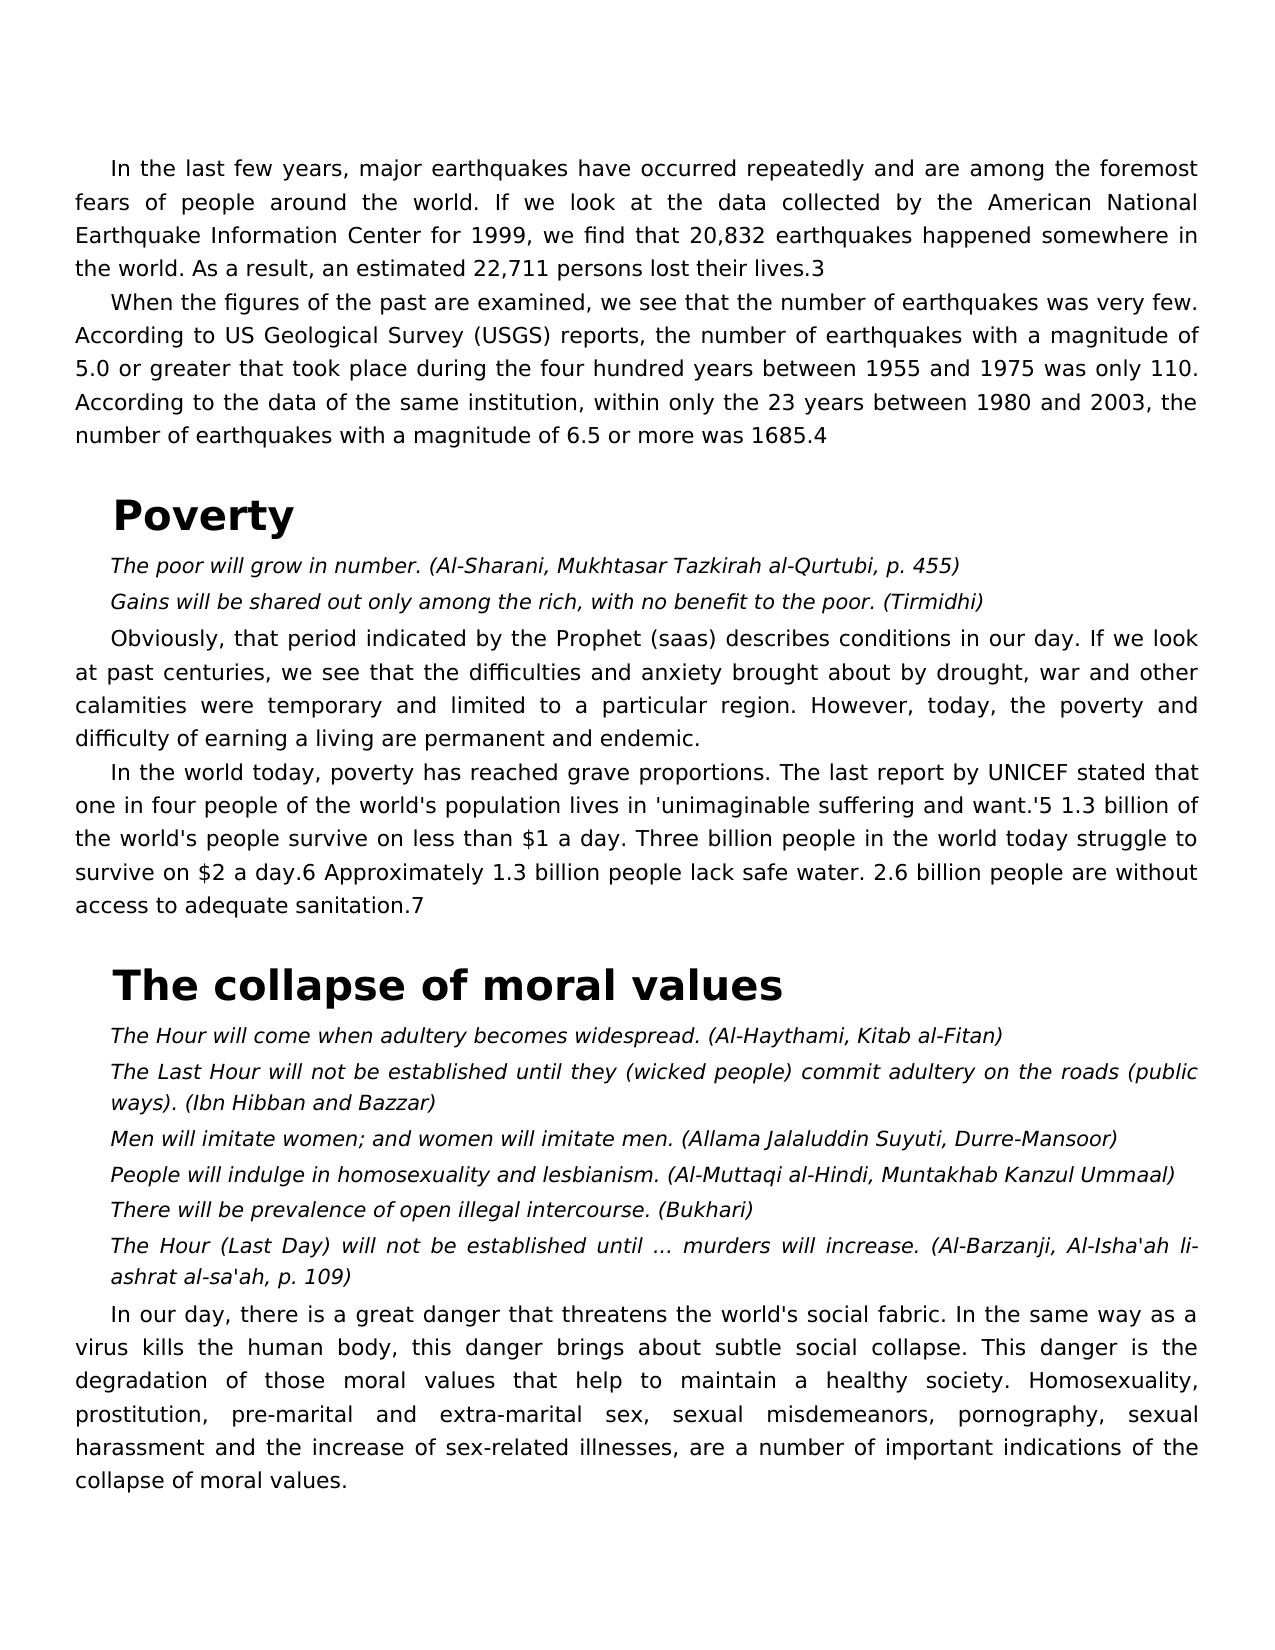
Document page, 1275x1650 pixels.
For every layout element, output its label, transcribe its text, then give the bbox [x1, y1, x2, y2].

text In the world today, poverty has reached grave proportions. The last report by UNICEF stated that one in four people of the world's population lives in 'unimaginable suffering and want.'5 1.3 billion of the world's people survive on less than $1 a day. Three billion people in the world today struggle to survive on $2 a day.6 Approximately 1.3 billion people lack safe water. 2.6 billion people are without access to adequate sanitation.7 [75, 753, 1200, 920]
text There will be prevalence of open illegal intercourse. (Bukhari) [110, 1193, 1200, 1224]
text The Hour will come when adultery becomes widespread. (Al-Haythami, Kitab al-Fitan) [110, 1018, 1200, 1050]
subtitle The collapse of moral values [112, 962, 1200, 1010]
text People will indulge in homosexuality and lesbianism. (Al-Muttaqi al-Hindi, Muntakhab Kanzul Ummaal) [110, 1157, 1200, 1188]
text Men will imitate women; and women will imitate men. (Allama Jalaluddin Suyuti, Durre-Mansoor) [110, 1121, 1200, 1152]
text In our day, there is a great danger that threatens the world's social fabric. In the same way as a virus kills the human body, this danger brings about subtle social collapse. This danger is the degradation of those moral values that help to maintain a healthy society. Homosexuality, prostitution, pre-marital and extra-marital sex, sexual misdemeanors, pornography, sexual harassment and the increase of sex-related illnesses, are a number of important indications of the collapse of moral values. [75, 1295, 1200, 1495]
text The Hour (Last Day) will not be established until ... murders will increase. (Al-Barzanji, Al-Isha'ah li-ashrat al-sa'ah, p. 109) [110, 1228, 1200, 1291]
text Gains will be shared out only among the rich, with no benefit to the poor. (Tirmidhi) [110, 584, 1200, 616]
text When the figures of the past are examined, we see that the number of earthquakes was very few. According to US Geological Survey (USGS) reports, the number of earthquakes with a magnitude of 5.0 or greater that took place during the four hundred years between 1955 and 1975 was only 110. According to the data of the same institution, within only the 23 years between 1980 and 2003, the number of earthquakes with a magnitude of 6.5 or more was 1685.4 [75, 283, 1200, 450]
text Obviously, that period indicated by the Prophet (saas) describes conditions in our day. If we look at past centuries, we see that the difficulties and anxiety brought about by drought, war and other calamities were temporary and limited to a particular region. However, today, the poverty and difficulty of earning a living are permanent and endemic. [75, 620, 1200, 753]
text The Last Hour will not be established until they (wicked people) commit adultery on the roads (public ways). (Ibn Hibban and Bazzar) [110, 1054, 1200, 1117]
text The poor will grow in number. (Al-Sharani, Mukhtasar Tazkirah al-Qurtubi, p. 455) [110, 548, 1200, 580]
text In the last few years, major earthquakes have occurred repeatedly and are among the foremost fears of people around the world. If we look at the data collected by the American National Earthquake Information Center for 1999, we find that 20,832 earthquakes happened somewhere in the world. As a result, an estimated 22,711 persons lost their lives.3 [75, 150, 1200, 283]
subtitle Poverty [112, 492, 1200, 540]
